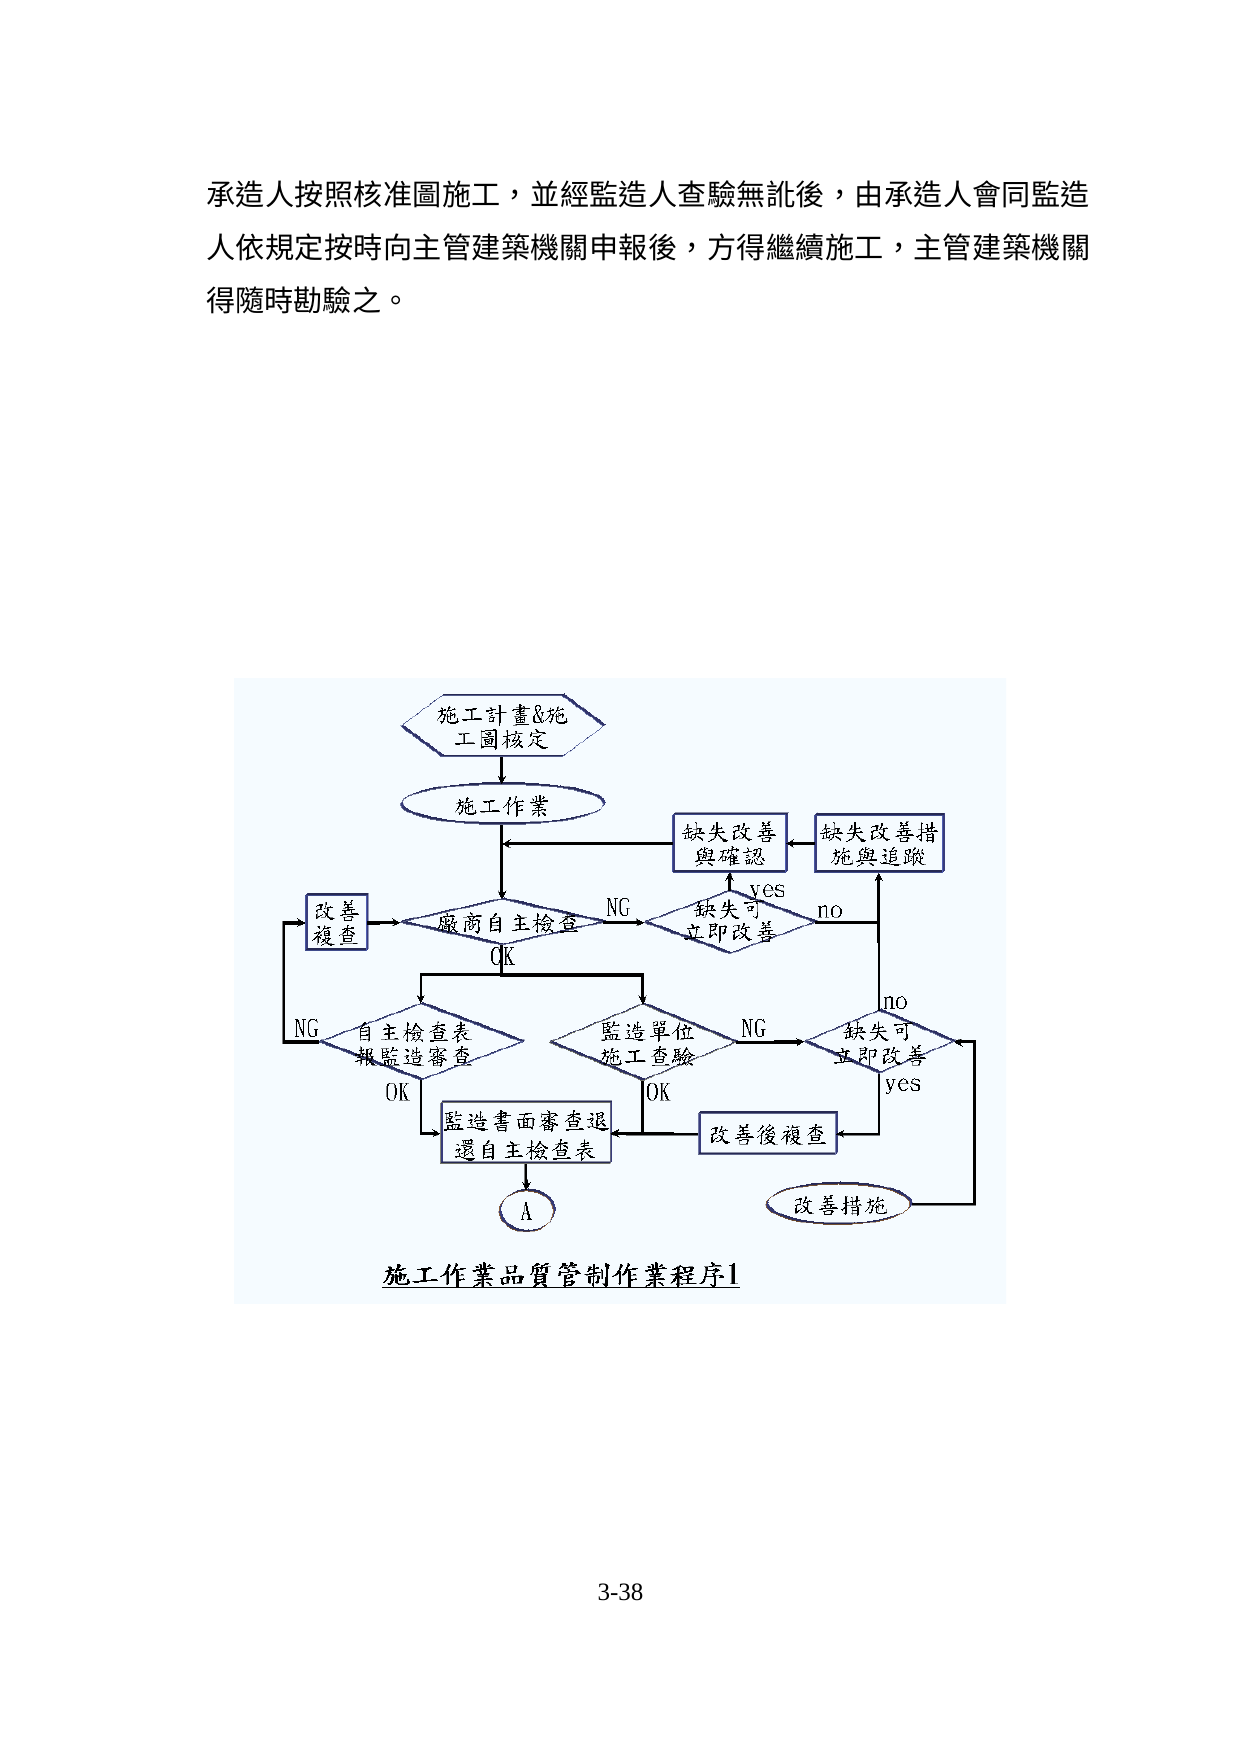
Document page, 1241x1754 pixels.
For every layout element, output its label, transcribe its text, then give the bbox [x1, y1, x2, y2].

picture [234, 678, 1007, 1304]
text 承造人按照核准圖施工，並經監造人查驗無訛後，由承造人會同監造人依規定按時向主管建築機關申報後，方得繼續施工，主管建築機關得隨時勘驗之。 [206, 172, 1092, 320]
